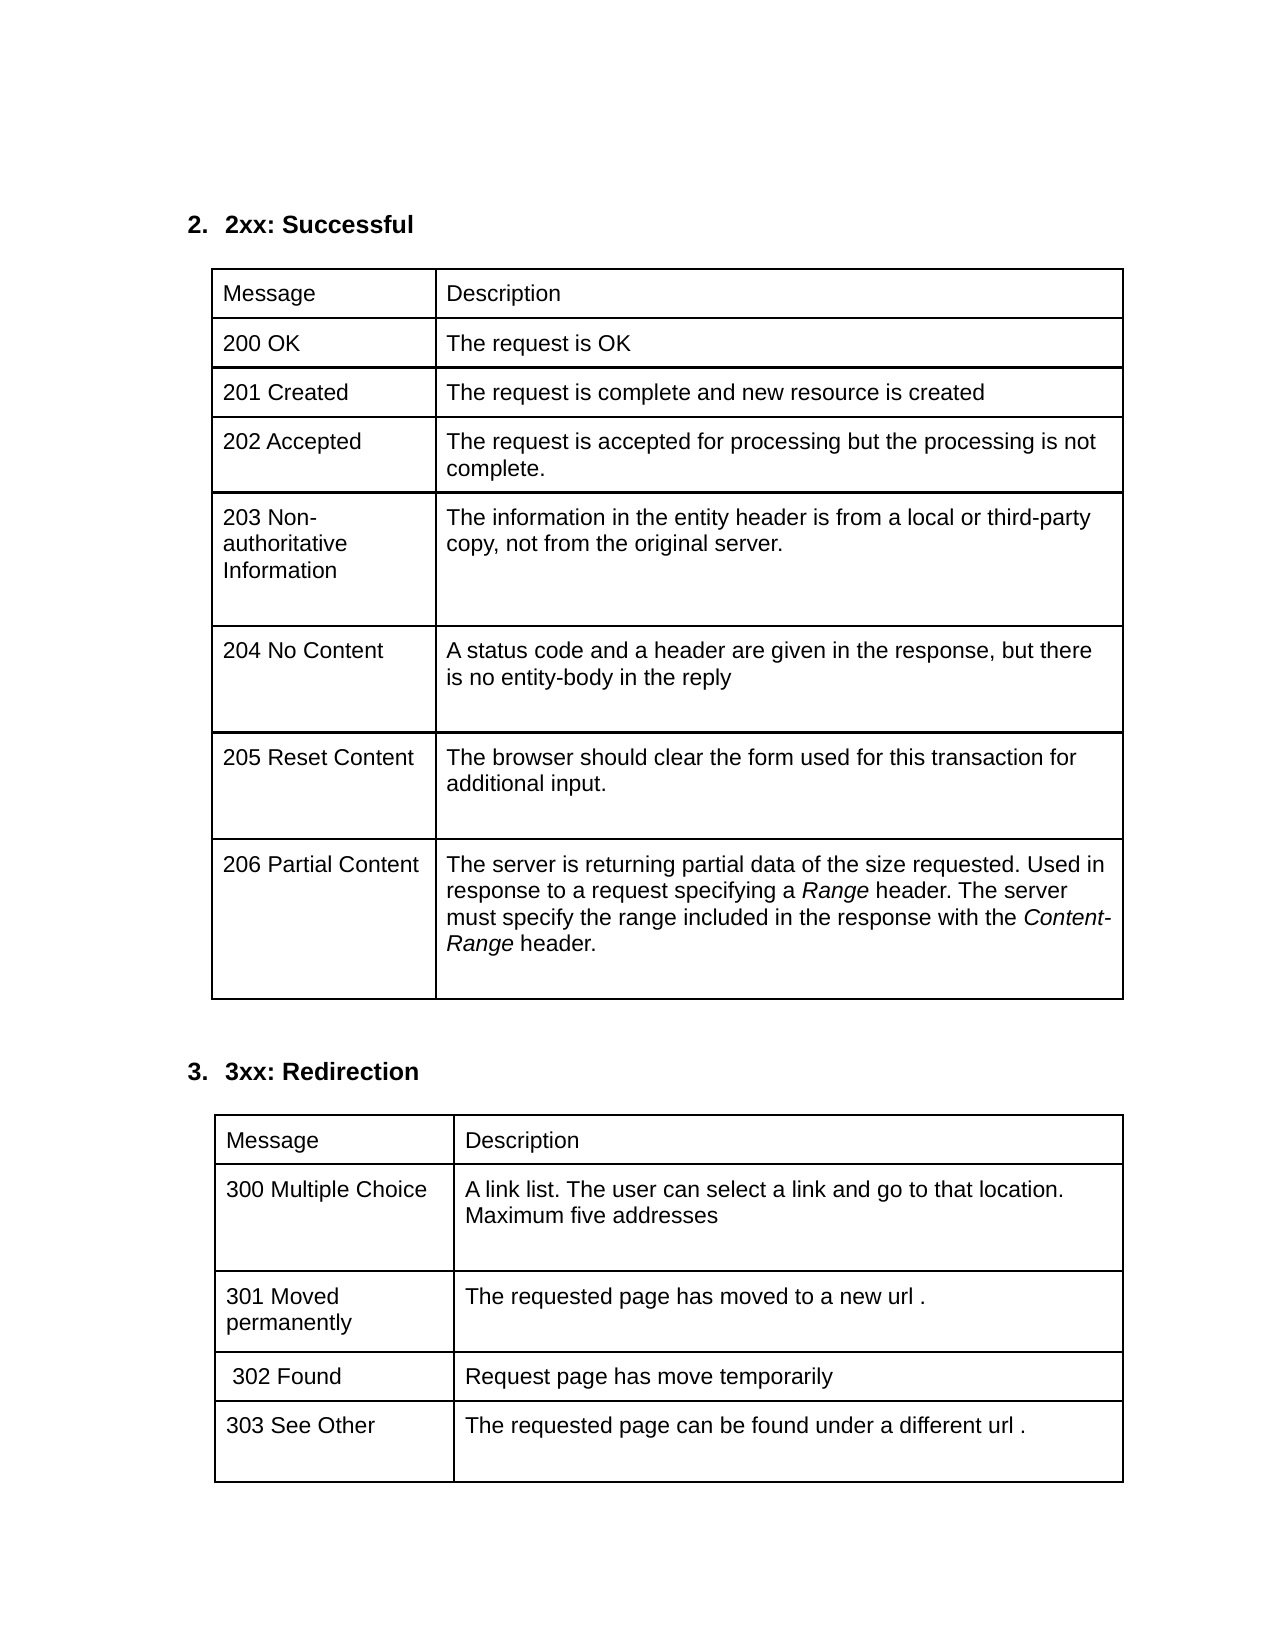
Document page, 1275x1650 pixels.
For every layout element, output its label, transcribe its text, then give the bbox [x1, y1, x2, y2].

table_cell 200 OK [213, 319, 435, 366]
list 3xx: Redirection [187, 1057, 1125, 1085]
table_cell 204 No Content [213, 627, 435, 731]
table_cell The request is complete and new resource is created [437, 369, 1122, 416]
table_cell 302 Found [216, 1353, 453, 1400]
table_cell 206 Partial Content [213, 840, 435, 998]
table_cell A status code and a header are given in the response, but there is no entity-body in the reply [437, 627, 1122, 731]
table_header Description [437, 270, 1122, 317]
table_cell The requested page can be found under a different url . [455, 1402, 1122, 1481]
table_cell 203 Non-authoritative Information [213, 494, 435, 624]
table_cell 202 Accepted [213, 418, 435, 491]
table_cell The requested page has moved to a new url . [455, 1272, 1122, 1351]
table_cell 205 Reset Content [213, 734, 435, 838]
table_cell The request is OK [437, 319, 1122, 366]
table_cell 301 Moved permanently [216, 1272, 453, 1351]
table_cell Request page has move temporarily [455, 1353, 1122, 1400]
table_cell 201 Created [213, 369, 435, 416]
table_header Message [213, 270, 435, 317]
table_cell The request is accepted for processing but the processing is not complete. [437, 418, 1122, 491]
table_cell The server is returning partial data of the size requested. Used in response to a request specifying a Range header. The server must specify the range included in the response with the Content-Range header. [437, 840, 1122, 998]
table_header Description [455, 1116, 1122, 1163]
table_cell A link list. The user can select a link and go to that location. Maximum five addresses [455, 1165, 1122, 1270]
table_cell 300 Multiple Choice [216, 1165, 453, 1270]
list 2xx: Successful [187, 210, 1125, 239]
table_cell 303 See Other [216, 1402, 453, 1481]
table_cell The information in the entity header is from a local or third-party copy, not from the original server. [437, 494, 1122, 624]
table_header Message [216, 1116, 453, 1163]
table_cell The browser should clear the form used for this transaction for additional input. [437, 734, 1122, 838]
